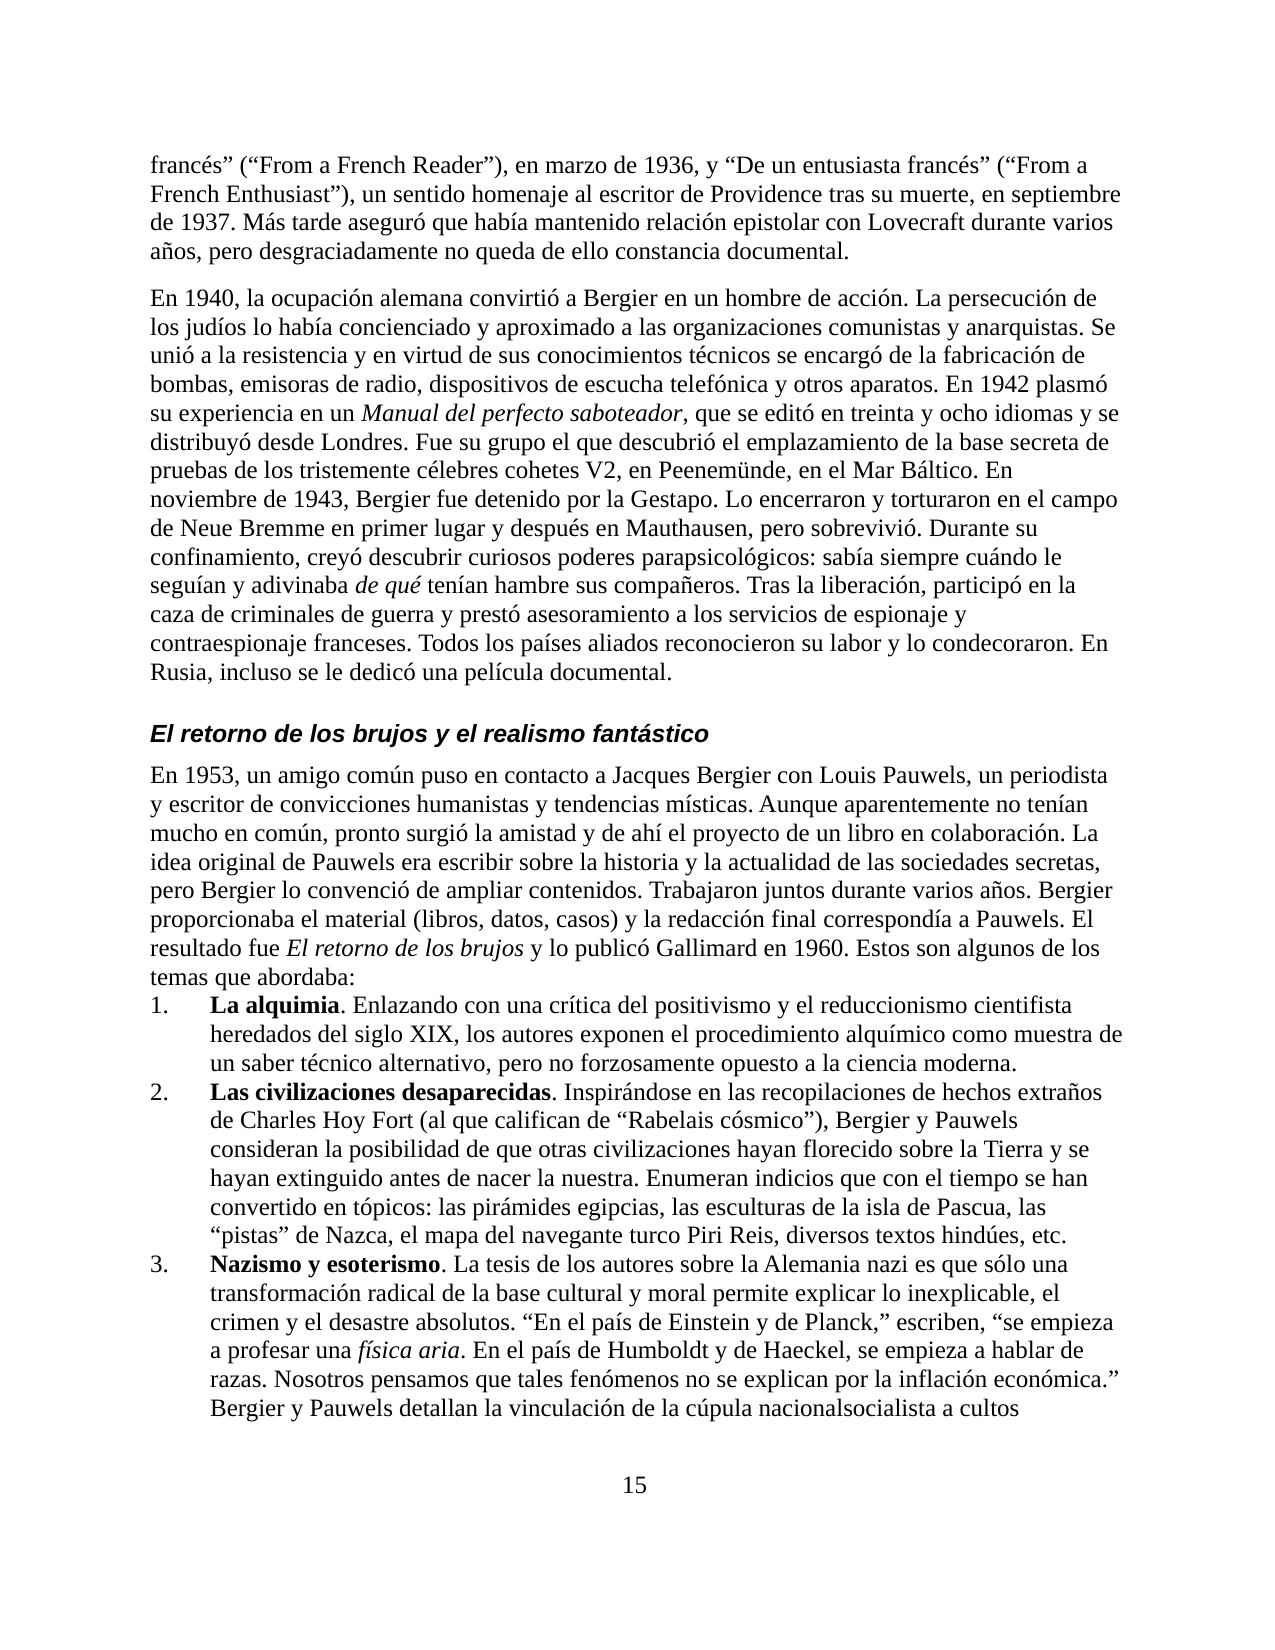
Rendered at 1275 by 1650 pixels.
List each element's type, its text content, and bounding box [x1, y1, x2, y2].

text En 1953, un amigo común puso en contacto a Jacques Bergier con Louis Pauwels, un periodista y escritor de convicciones humanistas y tendencias místicas. Aunque aparentemente no tenían mucho en común, pronto surgió la amistad y de ahí el proyecto de un libro en colaboración. La idea original de Pauwels era escribir sobre la historia y la actualidad de las sociedades secretas, pero Bergier lo convenció de ampliar contenidos. Trabajaron juntos durante varios años. Bergier proporcionaba el material (libros, datos, casos) y la redacción final correspondía a Pauwels. El resultado fue El retorno de los brujos y lo publicó Gallimard en 1960. Estos son algunos de los temas que abordaba: [150, 760, 1125, 990]
text francés” (“From a French Reader”), en marzo de 1936, y “De un entusiasta francés” (“From a French Enthusiast”), un sentido homenaje al escritor de Providence tras su muerte, en septiembre de 1937. Más tarde aseguró que había mantenido relación epistolar con Lovecraft durante varios años, pero desgraciadamente no queda de ello constancia documental. [150, 150, 1125, 265]
list La alquimia. Enlazando con una crítica del positivismo y el reduccionismo cientifista heredados del siglo XIX, los autores exponen el procedimiento alquímico como muestra de un saber técnico alternativo, pero no forzosamente opuesto a la ciencia moderna. [150, 990, 1125, 1077]
text En 1940, la ocupación alemana convirtió a Bergier en un hombre de acción. La persecución de los judíos lo había concienciado y aproximado a las organizaciones comunistas y anarquistas. Se unió a la resistencia y en virtud de sus conocimientos técnicos se encargó de la fabricación de bombas, emisoras de radio, dispositivos de escucha telefónica y otros aparatos. En 1942 plasmó su experiencia en un Manual del perfecto saboteador, que se editó en treinta y ocho idiomas y se distribuyó desde Londres. Fue su grupo el que descubrió el emplazamiento de la base secreta de pruebas de los tristemente célebres cohetes V2, en Peenemünde, en el Mar Báltico. En noviembre de 1943, Bergier fue detenido por la Gestapo. Lo encerraron y torturaron en el campo de Neue Bremme en primer lugar y después en Mauthausen, pero sobrevivió. Durante su confinamiento, creyó descubrir curiosos poderes parapsicológicos: sabía siempre cuándo le seguían y adivinaba de qué tenían hambre sus compañeros. Tras la liberación, participó en la caza de criminales de guerra y prestó asesoramiento a los servicios de espionaje y contraespionaje franceses. Todos los países aliados reconocieron su labor y lo condecoraron. En Rusia, incluso se le dedicó una película documental. [150, 283, 1125, 685]
subtitle El retorno de los brujos y el realismo fantástico [150, 719, 1125, 748]
list Nazismo y esoterismo. La tesis de los autores sobre la Alemania nazi es que sólo una transformación radical de la base cultural y moral permite explicar lo inexplicable, el crimen y el desastre absolutos. “En el país de Einstein y de Planck,” escriben, “se empieza a profesar una física aria. En el país de Humboldt y de Haeckel, se empieza a hablar de razas. Nosotros pensamos que tales fenómenos no se explican por la inflación económica.” Bergier y Pauwels detallan la vinculación de la cúpula nacionalsocialista a cultos [150, 1249, 1125, 1422]
list Las civilizaciones desaparecidas. Inspirándose en las recopilaciones de hechos extraños de Charles Hoy Fort (al que califican de “Rabelais cósmico”), Bergier y Pauwels consideran la posibilidad de que otras civilizaciones hayan florecido sobre la Tierra y se hayan extinguido antes de nacer la nuestra. Enumeran indicios que con el tiempo se han convertido en tópicos: las pirámides egipcias, las esculturas de la isla de Pascua, las “pistas” de Nazca, el mapa del navegante turco Piri Reis, diversos textos hindúes, etc. [150, 1077, 1125, 1249]
